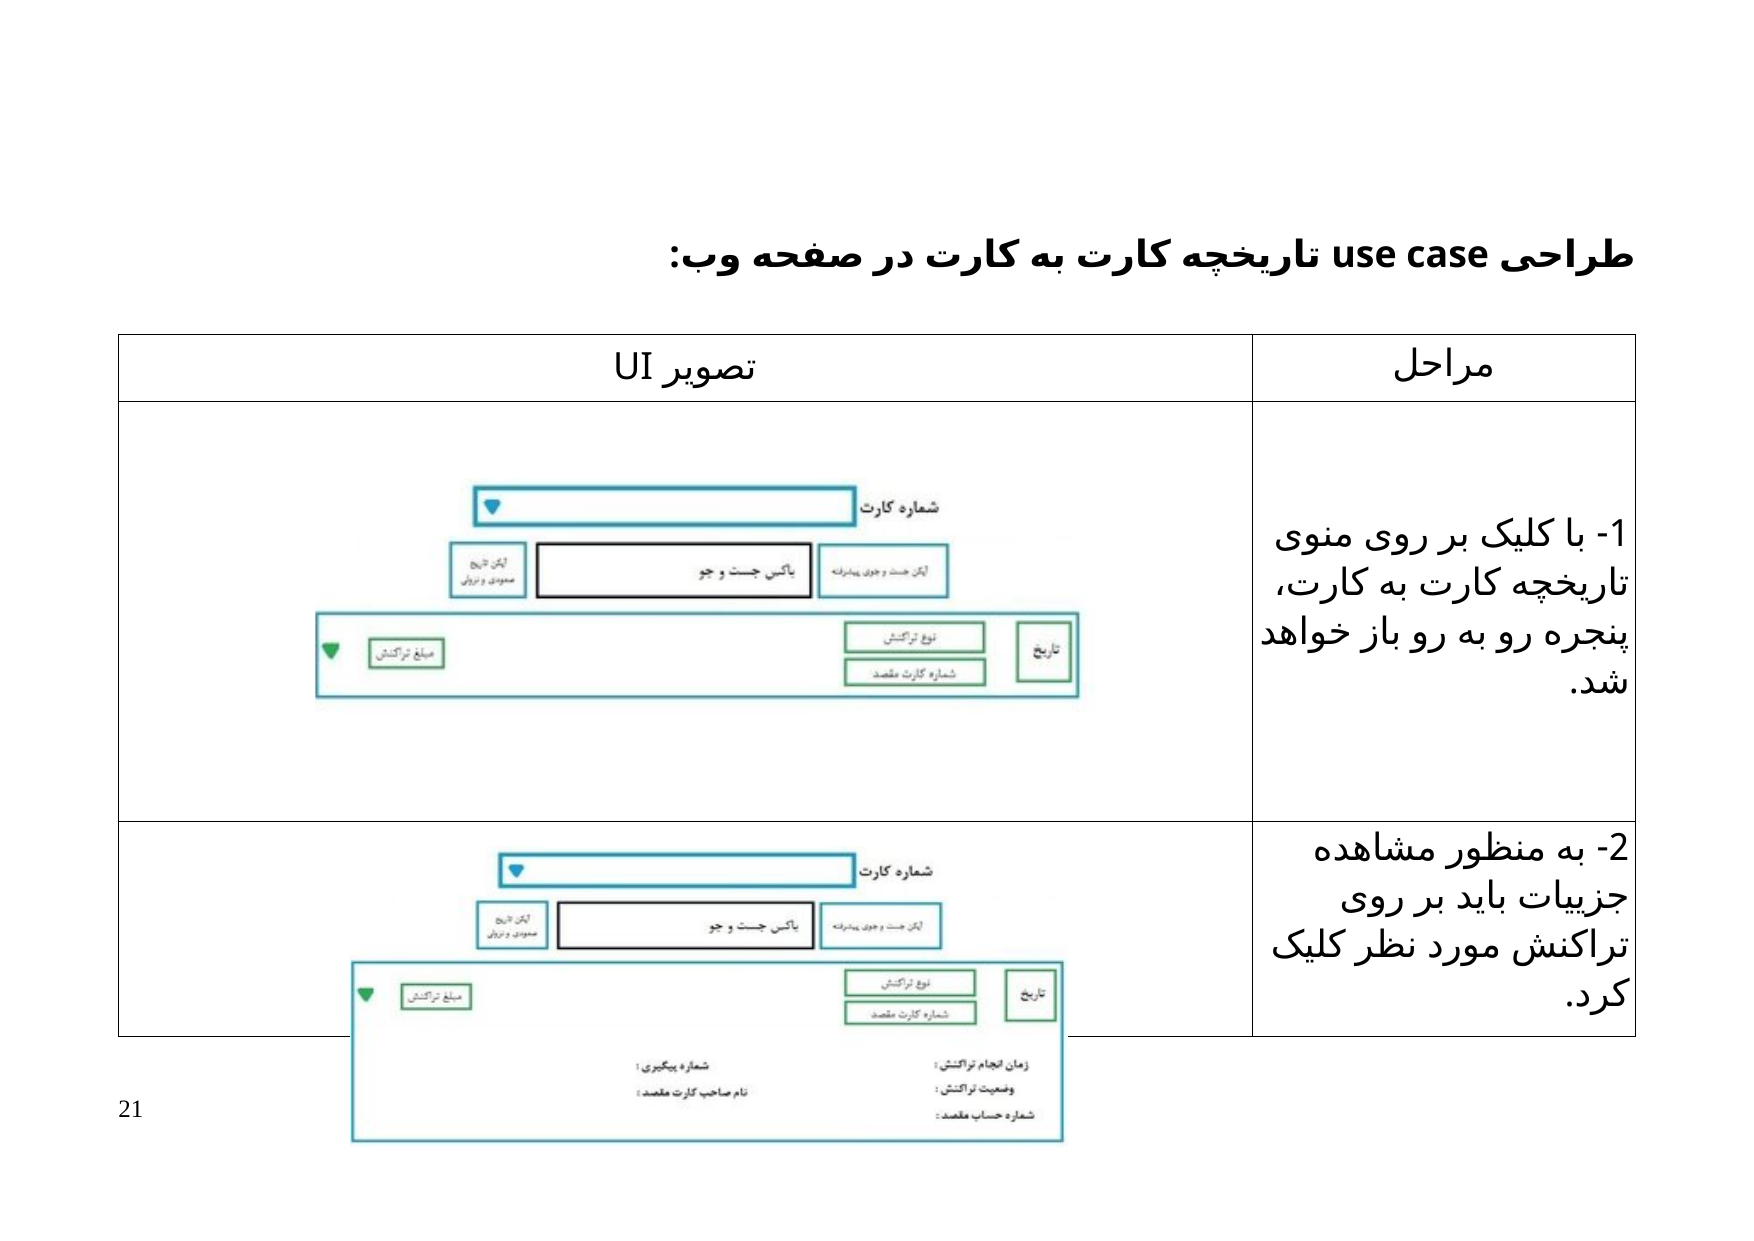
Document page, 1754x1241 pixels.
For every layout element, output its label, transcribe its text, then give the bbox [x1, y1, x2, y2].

table_cell [119, 402, 1252, 821]
table_cell 2- به منظور مشاهده جزییات باید بر روی تراکنش مورد نظر کلیک کرد. [1253, 822, 1635, 1036]
table_cell 1- با کلیک بر روی منوی تاریخچه کارت به کارت، پنجره رو به رو باز خواهد شد. [1253, 402, 1635, 821]
picture [350, 846, 1068, 1155]
table_header مراحل [1253, 335, 1635, 401]
table_header تصویر UI [119, 335, 1252, 401]
table_cell [119, 822, 1252, 1036]
picture [314, 478, 1096, 716]
text طراحی use case تاریخچه کارت به کارت در صفحه وب: [118, 227, 1635, 283]
